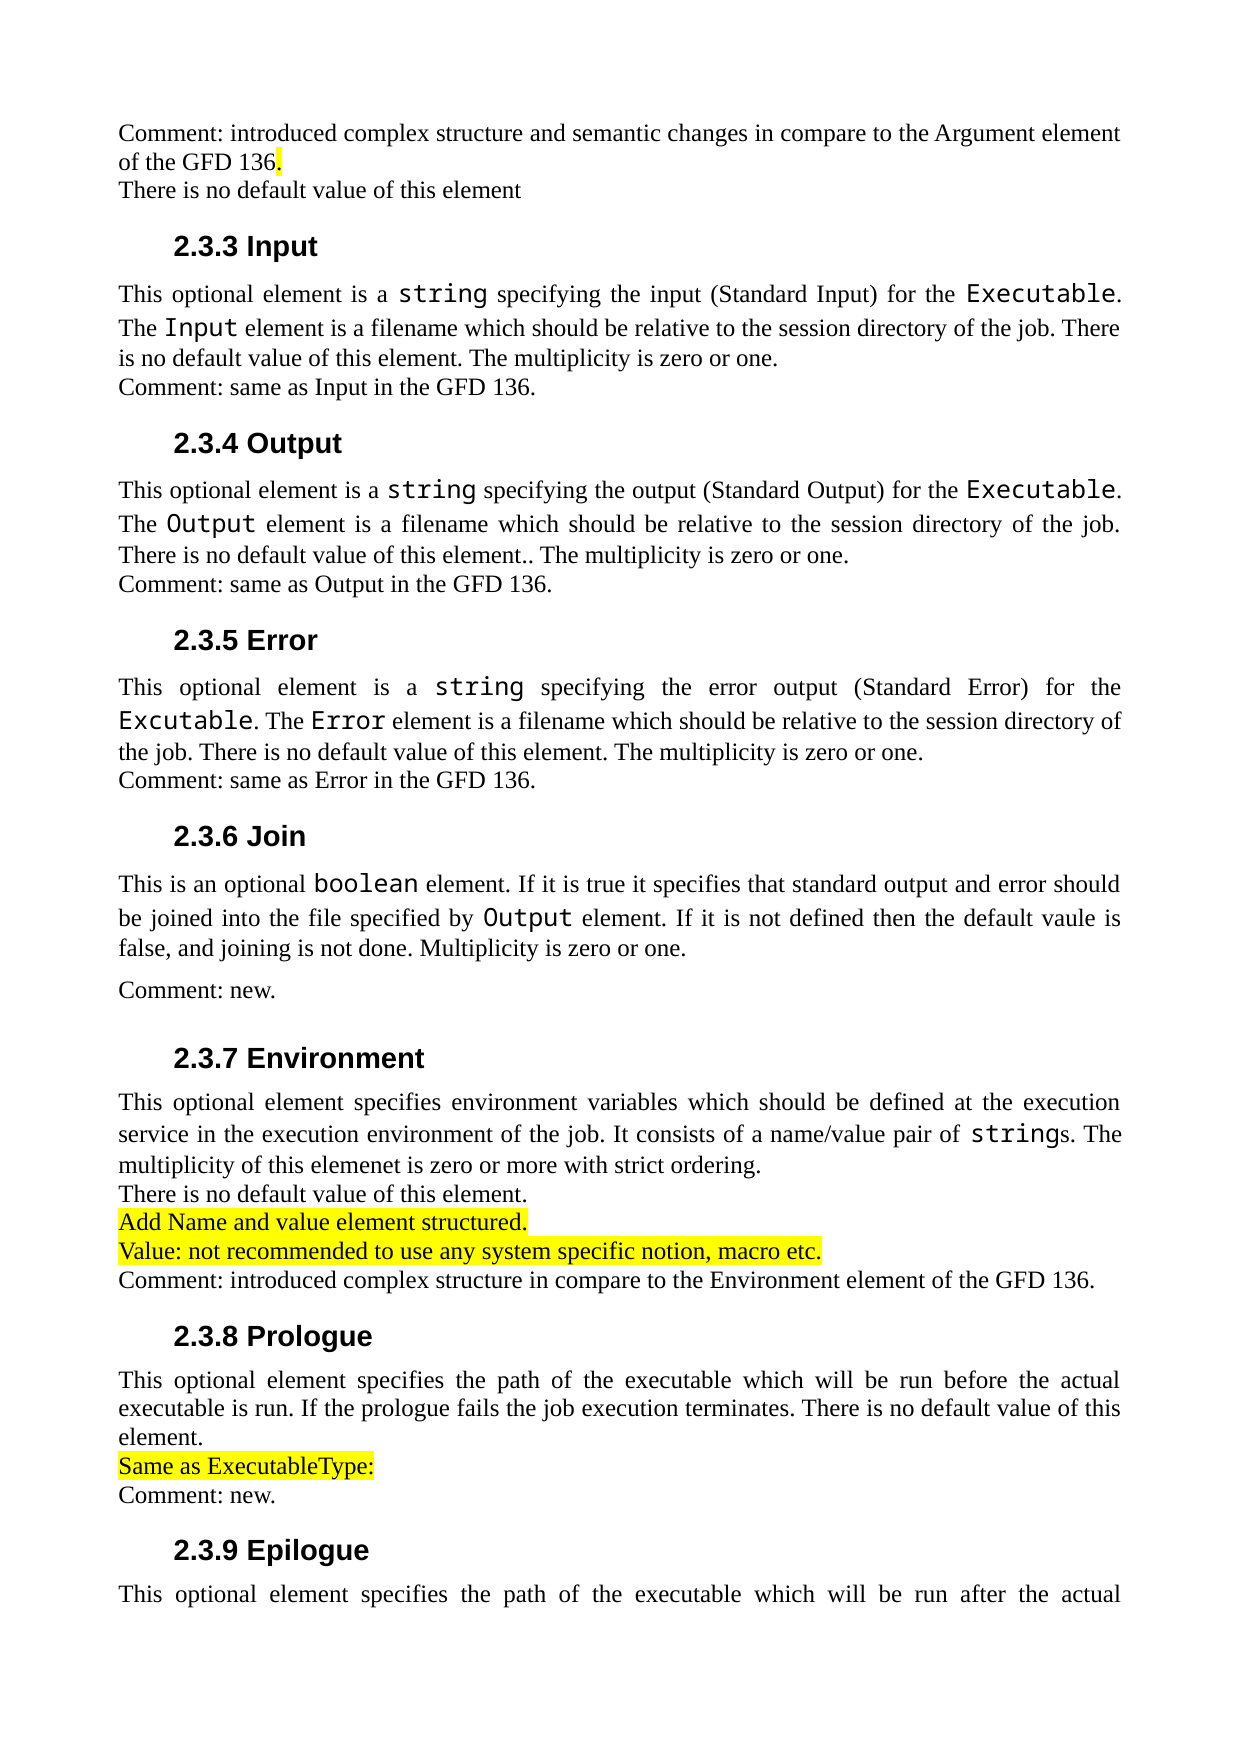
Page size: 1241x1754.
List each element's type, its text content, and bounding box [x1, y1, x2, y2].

subtitle Epilogue [165, 1533, 1122, 1567]
text This optional element is a string specifying the output (Standard Output) for the Executable. The Output element is a filename which should be relative to the session directory of the job. There is no default value of this element.. The multiplicity is zero or one. [118, 472, 1122, 569]
text This optional element specifies the path of the executable which will be run after the actual [118, 1579, 1122, 1608]
text Same as ExecutableType: [118, 1451, 1122, 1480]
text Comment: introduced complex structure and semantic changes in compare to the Argument element of the GFD 136. [118, 118, 1122, 176]
text This optional element is a string specifying the error output (Standard Error) for the Excutable. The Error element is a filename which should be relative to the session directory of the job. There is no default value of this element. The multiplicity is zero or one. [118, 669, 1122, 766]
text This optional element is a string specifying the input (Standard Input) for the Executable. The Input element is a filename which should be relative to the session directory of the job. There is no default value of this element. The multiplicity is zero or one. [118, 275, 1122, 372]
text Comment: new. [118, 1480, 1122, 1508]
text There is no default value of this element [118, 176, 1122, 204]
subtitle Prologue [165, 1319, 1122, 1352]
text This is an optional boolean element. If it is true it specifies that standard output and error should be joined into the file specified by Output element. If it is not defined then the default vaule is false, and joining is not done. Multiplicity is zero or one. [118, 865, 1122, 962]
text Value: not recommended to use any system specific notion, macro etc. [118, 1236, 1122, 1265]
text This optional element specifies environment variables which should be defined at the execution service in the execution environment of the job. It consists of a name/value pair of strings. The multiplicity of this elemenet is zero or more with strict ordering. [118, 1087, 1122, 1179]
text Comment: same as Error in the GFD 136. [118, 766, 1122, 794]
subtitle Input [165, 229, 1122, 263]
subtitle Environment [165, 1041, 1122, 1074]
text Add Name and value element structured. [118, 1207, 1122, 1236]
subtitle Join [165, 819, 1122, 853]
text Comment: same as Input in the GFD 136. [118, 372, 1122, 401]
text Comment: introduced complex structure in compare to the Environment element of the GFD 136. [118, 1265, 1122, 1294]
subtitle Error [165, 623, 1122, 656]
text Comment: same as Output in the GFD 136. [118, 569, 1122, 598]
text Comment: new. [118, 975, 1122, 1003]
text This optional element specifies the path of the executable which will be run before the actual executable is run. If the prologue fails the job execution terminates. There is no default value of this element. [118, 1365, 1122, 1451]
text There is no default value of this element. [118, 1179, 1122, 1207]
subtitle Output [165, 426, 1122, 459]
